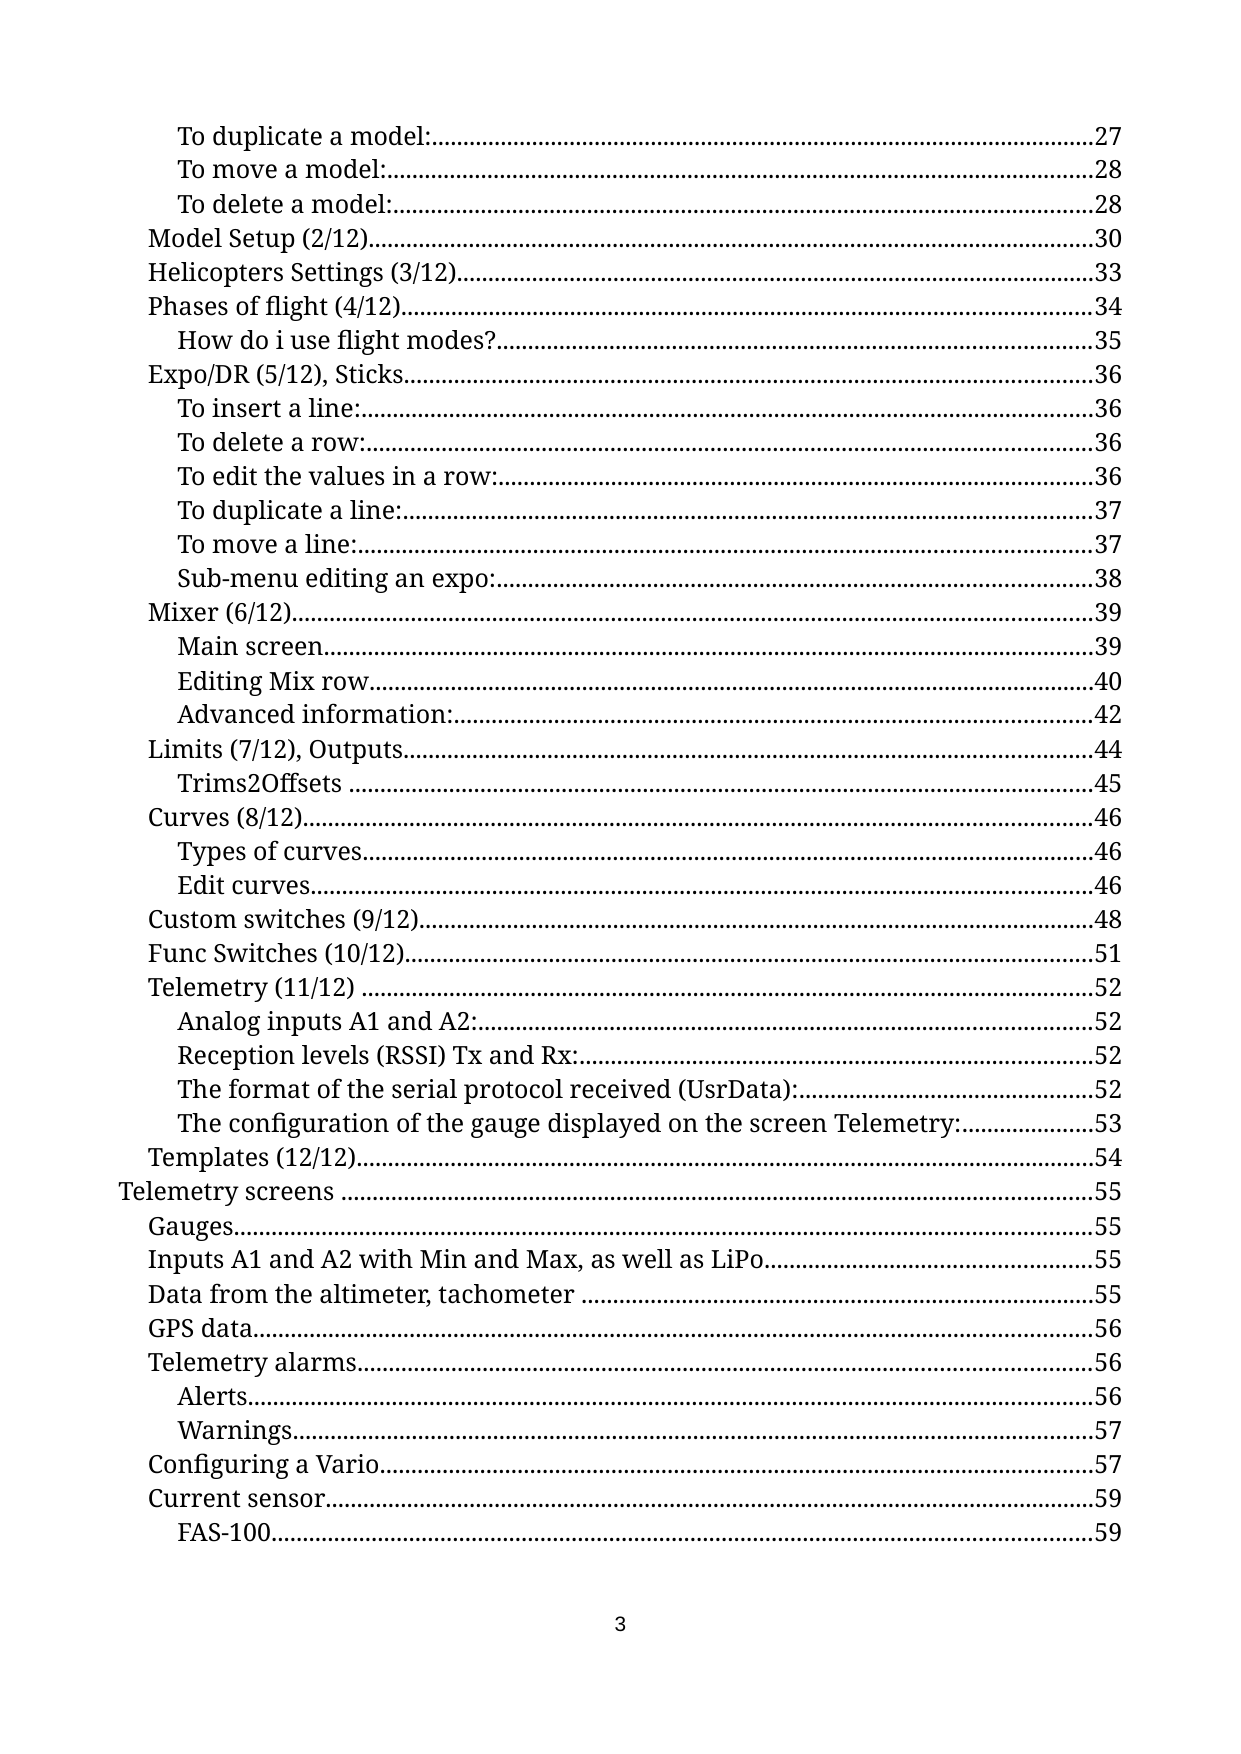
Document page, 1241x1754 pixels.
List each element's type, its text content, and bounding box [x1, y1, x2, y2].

text Data from the altimeter, tachometer ... 55 [148, 1276, 1122, 1310]
text Warnings 57 [177, 1412, 1122, 1447]
text Analog inputs A1 and A2: 52 [177, 1004, 1122, 1038]
text Expo/DR (5/12), Sticks 36 [148, 357, 1122, 391]
text GPS data 56 [148, 1310, 1122, 1344]
text Telemetry (11/12) 52 [148, 970, 1122, 1004]
text Types of curves 46 [177, 833, 1122, 867]
text Trims2Offsets 45 [177, 765, 1122, 799]
text To move a line: 37 [177, 527, 1122, 561]
text Telemetry alarms 56 [148, 1344, 1122, 1378]
text The format of the serial protocol received (UsrData): 52 [177, 1072, 1122, 1106]
text To edit the values ​​in a row: 36 [177, 459, 1122, 493]
text Main screen 39 [177, 629, 1122, 663]
text Sub-menu editing an expo: 38 [177, 561, 1122, 595]
text Mixer (6/12) 39 [148, 595, 1122, 629]
text To duplicate a line: 37 [177, 493, 1122, 527]
text To insert a line: 36 [177, 391, 1122, 425]
text Inputs A1 and A2 with Min and Max, as well as LiPo 55 [148, 1242, 1122, 1276]
text Editing Mix row 40 [177, 663, 1122, 697]
text Advanced information: 42 [177, 697, 1122, 731]
text Configuring a Vario 57 [148, 1447, 1122, 1481]
text To duplicate a model: 27 [177, 118, 1122, 152]
text Model Setup (2/12) 30 [148, 220, 1122, 254]
text To move a model: 28 [177, 152, 1122, 186]
text To delete a row: 36 [177, 425, 1122, 459]
text Telemetry screens 55 [118, 1174, 1122, 1208]
text Curves (8/12) 46 [148, 799, 1122, 833]
text Limits (7/12), Outputs 44 [148, 731, 1122, 765]
text The configuration of the gauge displayed on the screen Telemetry: 53 [177, 1106, 1122, 1140]
text Helicopters Settings (3/12) 33 [148, 254, 1122, 288]
text Phases of flight (4/12) 34 [148, 288, 1122, 322]
text Edit curves 46 [177, 867, 1122, 902]
text To delete a model: 28 [177, 186, 1122, 220]
text Func Switches (10/12) 51 [148, 936, 1122, 970]
text FAS-100 59 [177, 1515, 1122, 1549]
text Current sensor 59 [148, 1481, 1122, 1515]
text Alerts 56 [177, 1378, 1122, 1412]
text How do i use flight modes? 35 [177, 322, 1122, 357]
text Templates (12/12) 54 [148, 1140, 1122, 1174]
text Reception levels (RSSI) Tx and Rx: 52 [177, 1038, 1122, 1072]
text Custom switches (9/12) 48 [148, 902, 1122, 936]
text Gauges 55 [148, 1208, 1122, 1242]
